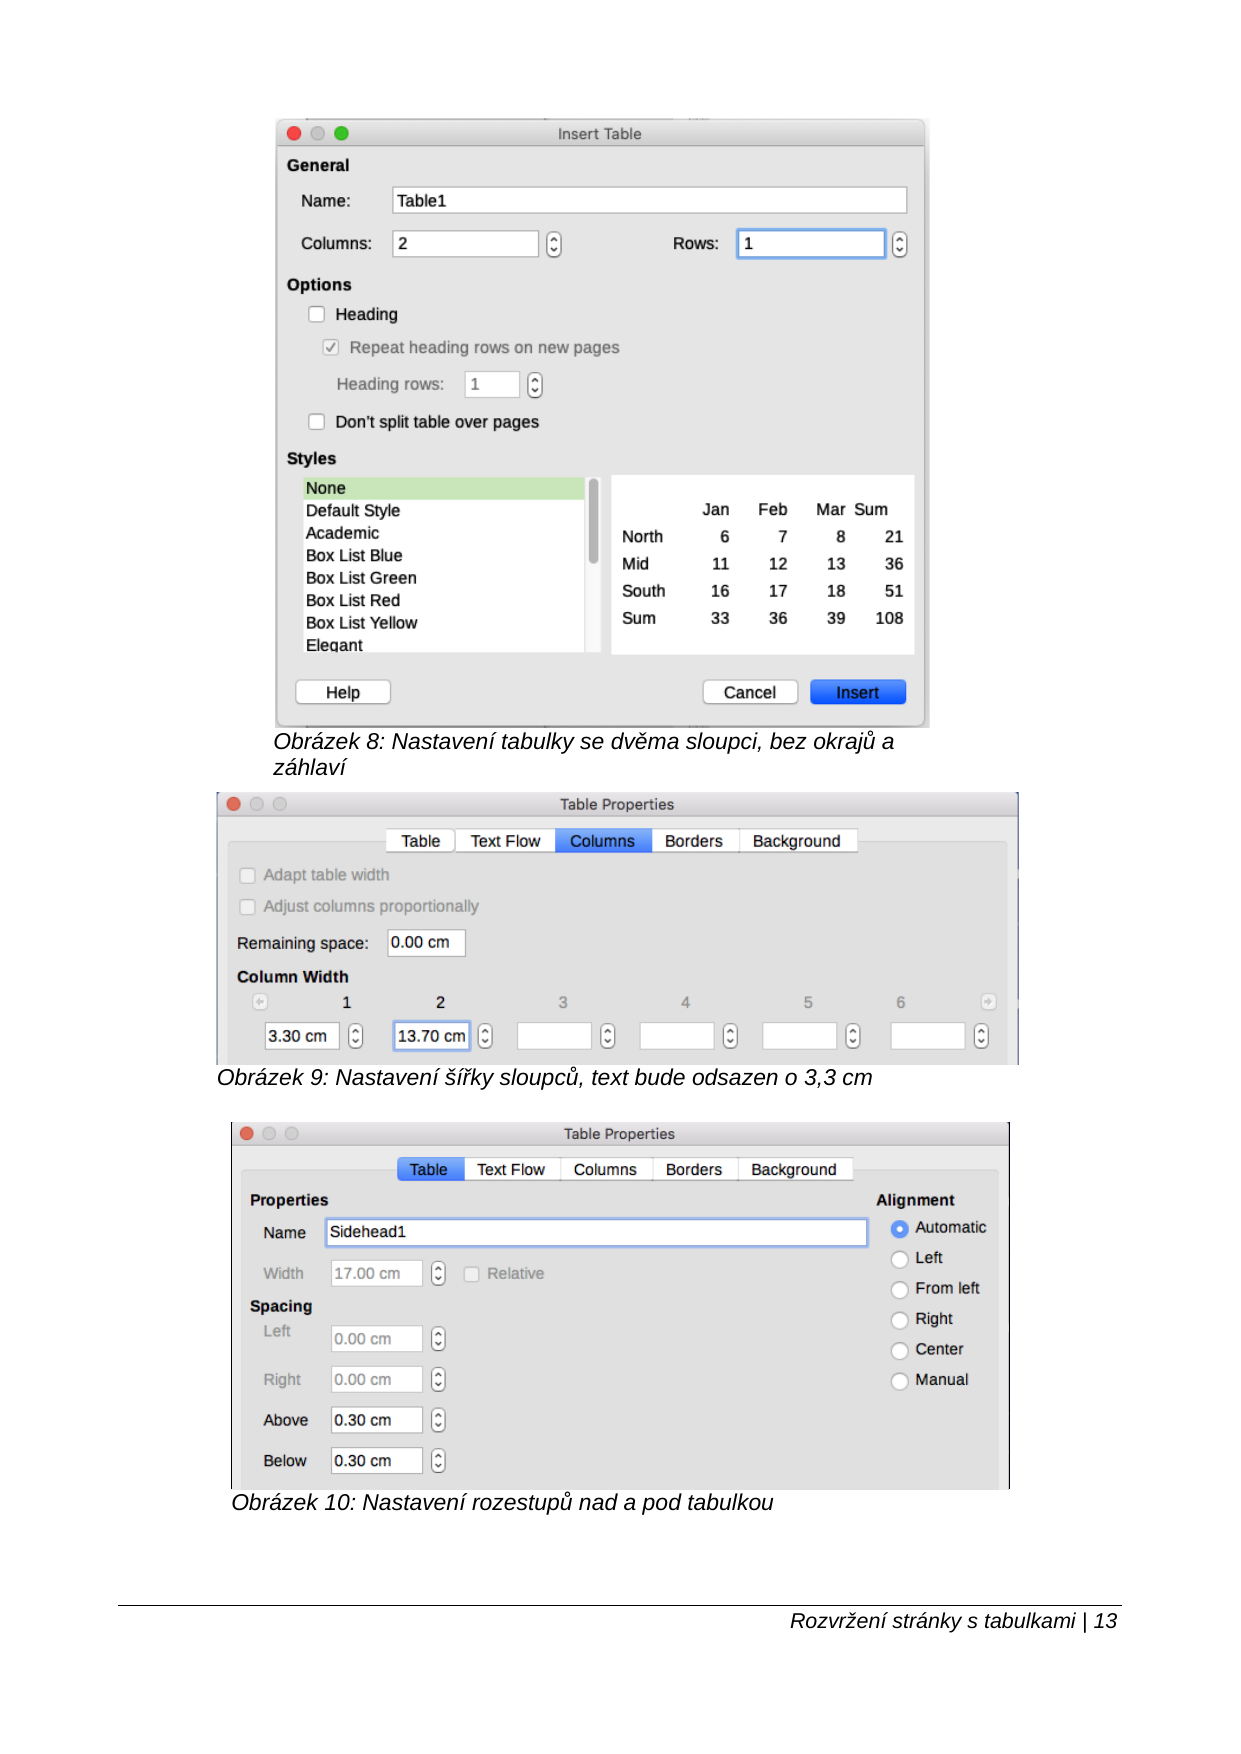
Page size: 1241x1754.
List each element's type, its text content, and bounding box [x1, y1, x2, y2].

picture [275, 118, 930, 728]
picture [216, 792, 1019, 1065]
picture [232, 1122, 1009, 1490]
text Obrázek 8: Nastavení tabulky se dvěma sloupci, bez okrajů a záhlaví [273, 118, 967, 781]
text Obrázek 10: Nastavení rozestupů nad a pod tabulkou [231, 1490, 1009, 1516]
text Obrázek 9: Nastavení šířky sloupců, text bude odsazen o 3,3 cm [217, 1064, 1023, 1091]
